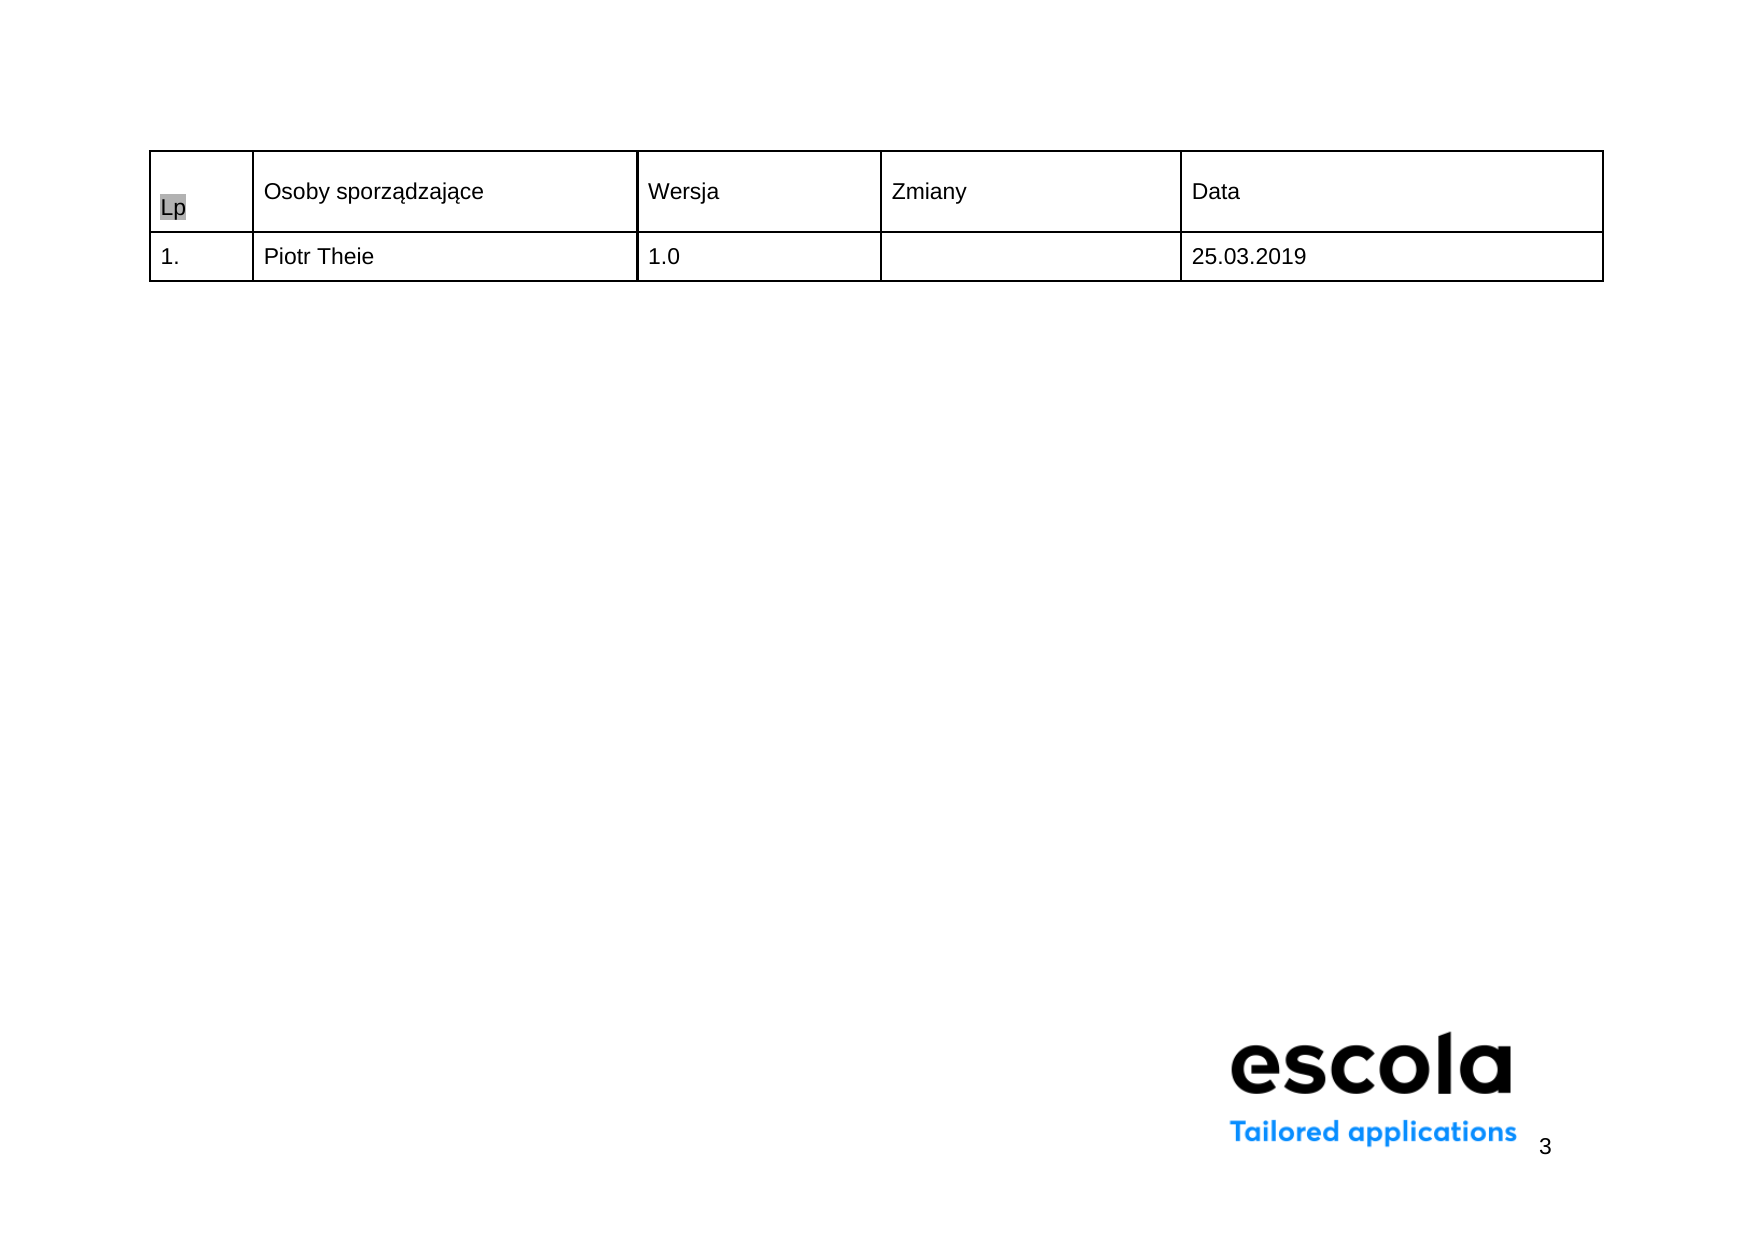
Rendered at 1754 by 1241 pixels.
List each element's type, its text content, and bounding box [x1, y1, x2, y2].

table_cell 1. [151, 233, 252, 280]
table_header Lp [151, 152, 252, 231]
table_header Osoby sporządzające [254, 152, 636, 231]
table_cell 1.0 [639, 233, 880, 280]
table_cell 25.03.2019 [1182, 233, 1602, 280]
table_header Data [1182, 152, 1602, 231]
table_cell [882, 233, 1180, 280]
table_cell Piotr Theie [254, 233, 636, 280]
picture [1208, 1019, 1531, 1157]
table_header Wersja [639, 152, 880, 231]
table_header Zmiany [882, 152, 1180, 231]
